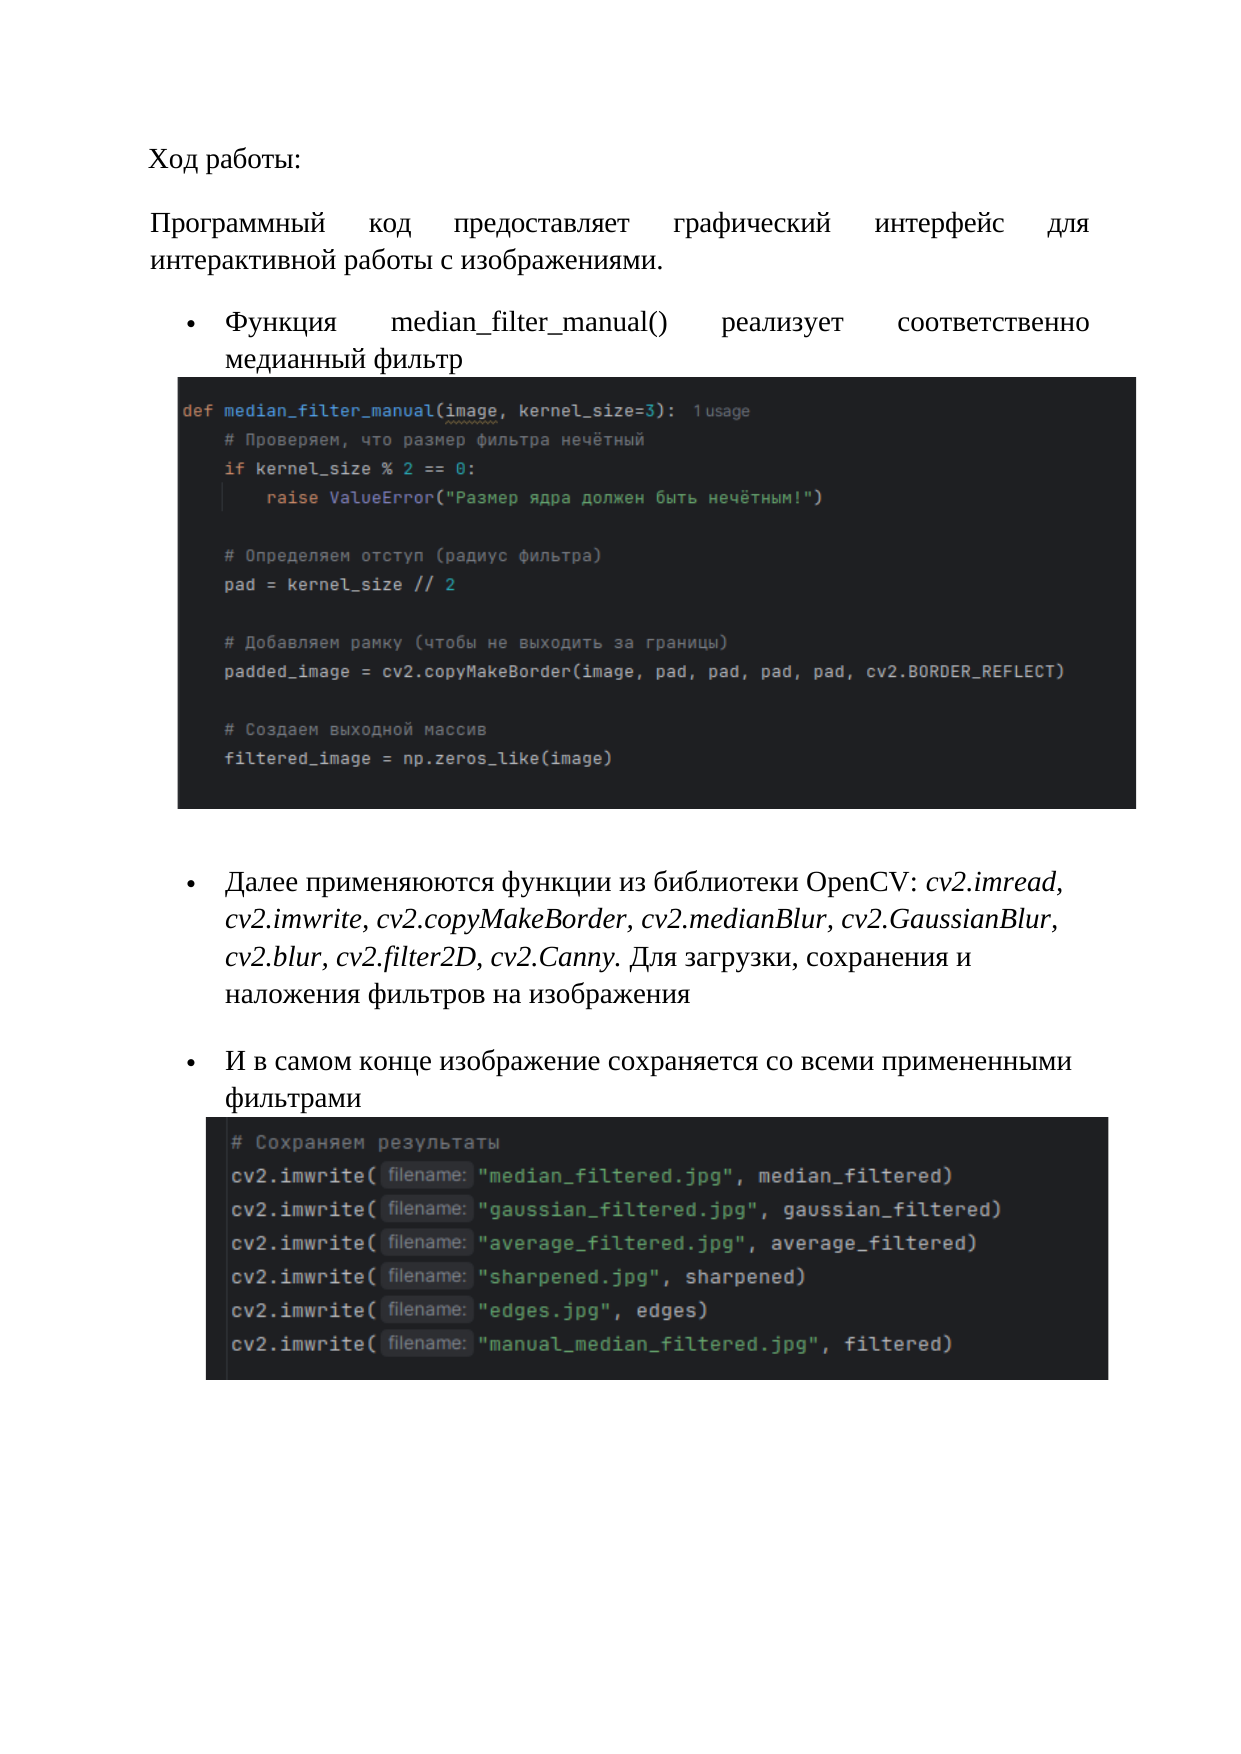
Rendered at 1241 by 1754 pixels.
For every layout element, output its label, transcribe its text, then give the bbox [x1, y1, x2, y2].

list Функция median_filter_manual() реализует соответственно медианный фильтр [187, 304, 1090, 374]
picture [177, 377, 1137, 809]
picture [205, 1117, 1109, 1380]
text Программный код предоставляет графический интерфейс для интерактивной работы с изображениями. [112, 205, 1090, 275]
list И в самом конце изображение сохраняется со всеми примененными фильтрами [187, 1043, 1090, 1114]
list Далее применяюются функции из библиотеки OpenCV: cv2.imread, cv2.imwrite, cv2.copyMakeBorder, cv2.medianBlur, cv2.GaussianBlur, cv2.blur, cv2.filter2D, cv2.Canny. Для загрузки, сохранения и наложения фильтров на изображения [187, 864, 1090, 1009]
text Ход работы: [148, 142, 1166, 175]
